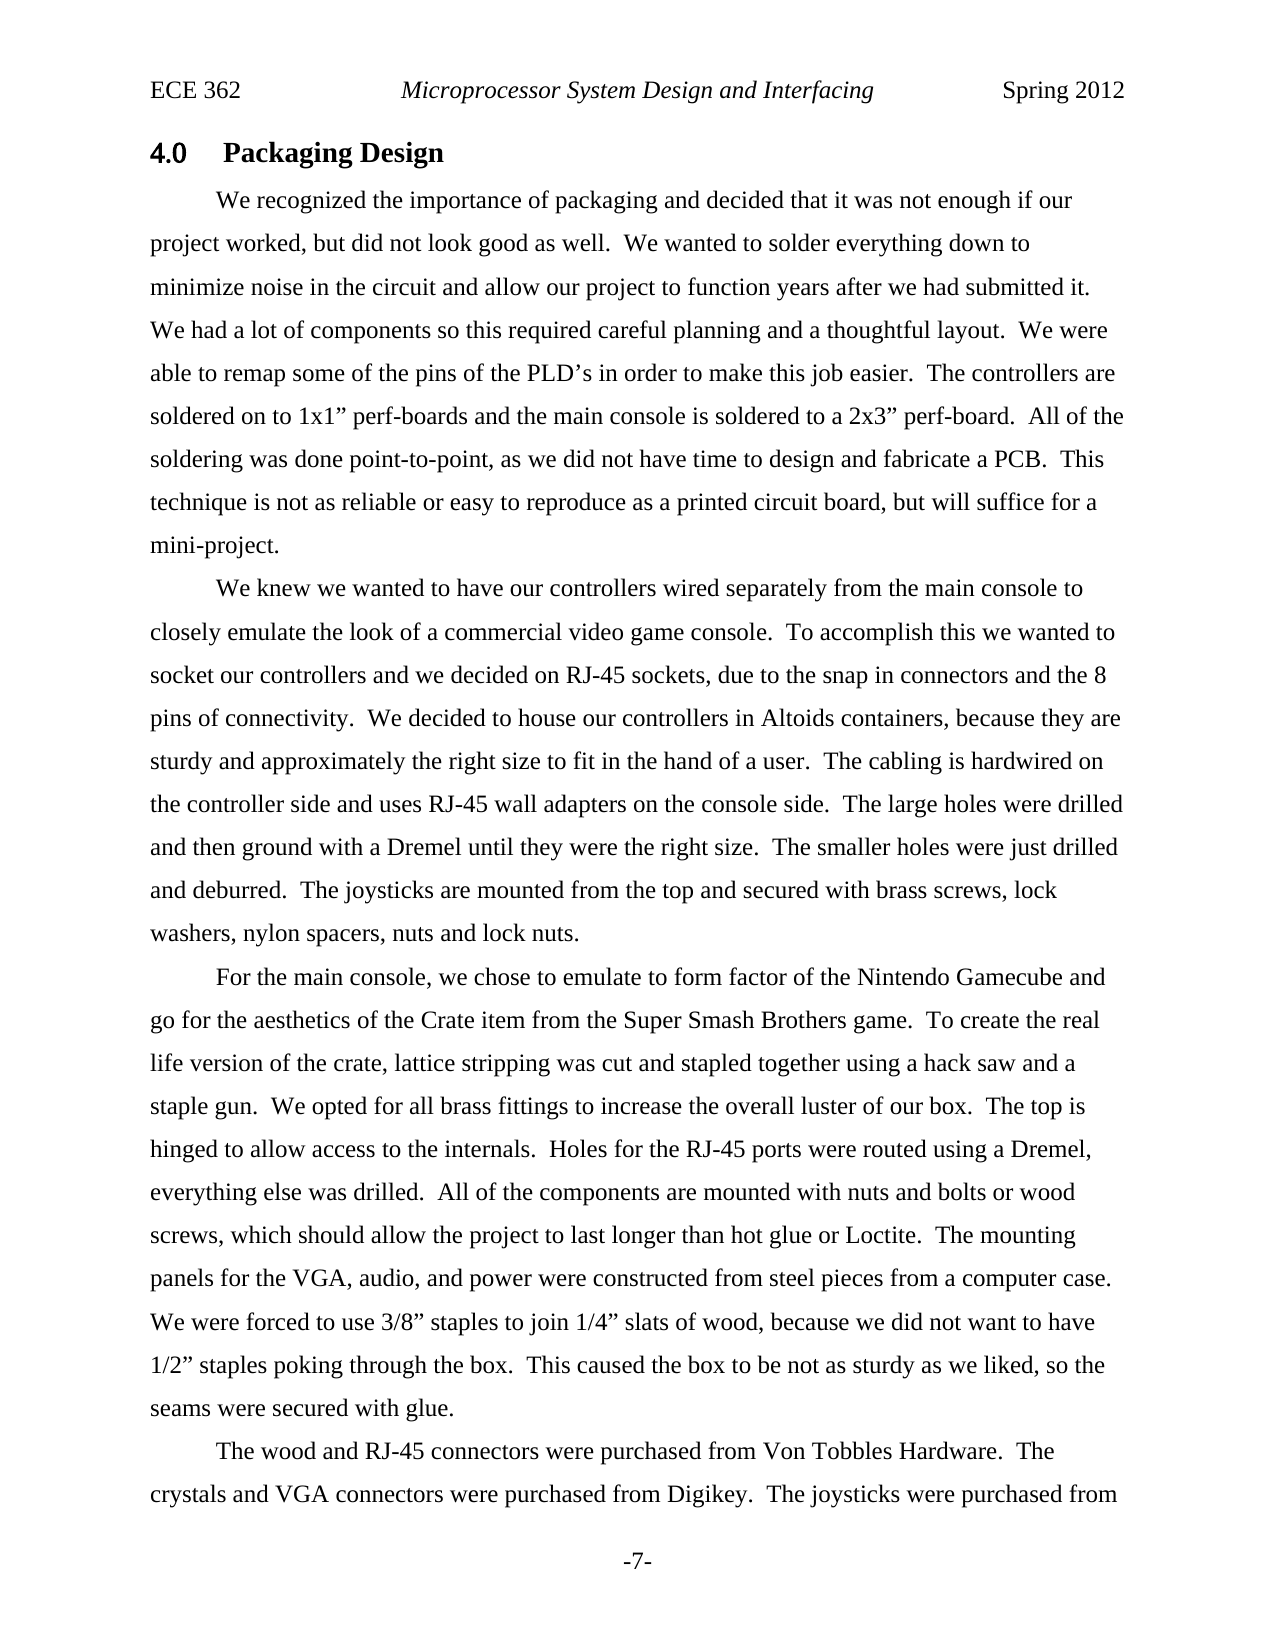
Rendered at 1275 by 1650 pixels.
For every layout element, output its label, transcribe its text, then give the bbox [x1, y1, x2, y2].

text We recognized the importance of packaging and decided that it was not enough if our project worked, but did not look good as well. We wanted to solder everything down to minimize noise in the circuit and allow our project to function years after we had submitted it. We had a lot of components so this required careful planning and a thoughtful layout. We were able to remap some of the pins of the PLD’s in order to make this job easier. The controllers are soldered on to 1x1” perf-boards and the main console is soldered to a 2x3” perf-board. All of the soldering was done point-to-point, as we did not have time to design and fabricate a PCB. This technique is not as reliable or easy to reproduce as a printed circuit board, but will suffice for a mini-project. [150, 185, 1125, 559]
list Packaging Design [150, 135, 1125, 169]
text The wood and RJ-45 connectors were purchased from Von Tobbles Hardware. The crystals and VGA connectors were purchased from Digikey. The joysticks were purchased from [150, 1436, 1125, 1508]
text For the main console, we chose to emulate to form factor of the Nintendo Gamecube and go for the aesthetics of the Crate item from the Super Smash Brothers game. To create the real life version of the crate, lattice stripping was cut and stapled together using a hack saw and a staple gun. We opted for all brass fittings to increase the overall luster of our box. The top is hinged to allow access to the internals. Holes for the RJ-45 ports were routed using a Dremel, everything else was drilled. All of the components are mounted with nuts and bolts or wood screws, which should allow the project to last longer than hot glue or Loctite. The mounting panels for the VGA, audio, and power were constructed from steel pieces from a computer case. We were forced to use 3/8” staples to join 1/4” slats of wood, because we did not want to have 1/2” staples poking through the box. This caused the box to be not as sturdy as we liked, so the seams were secured with glue. [150, 962, 1125, 1422]
text We knew we wanted to have our controllers wired separately from the main console to closely emulate the look of a commercial video game console. To accomplish this we wanted to socket our controllers and we decided on RJ-45 sockets, due to the snap in connectors and the 8 pins of connectivity. We decided to house our controllers in Altoids containers, because they are sturdy and approximately the right size to fit in the hand of a user. The cabling is hardwired on the controller side and uses RJ-45 wall adapters on the console side. The large holes were drilled and then ground with a Dremel until they were the right size. The smaller holes were just drilled and deburred. The joysticks are mounted from the top and secured with brass screws, lock washers, nylon spacers, nuts and lock nuts. [150, 573, 1125, 947]
